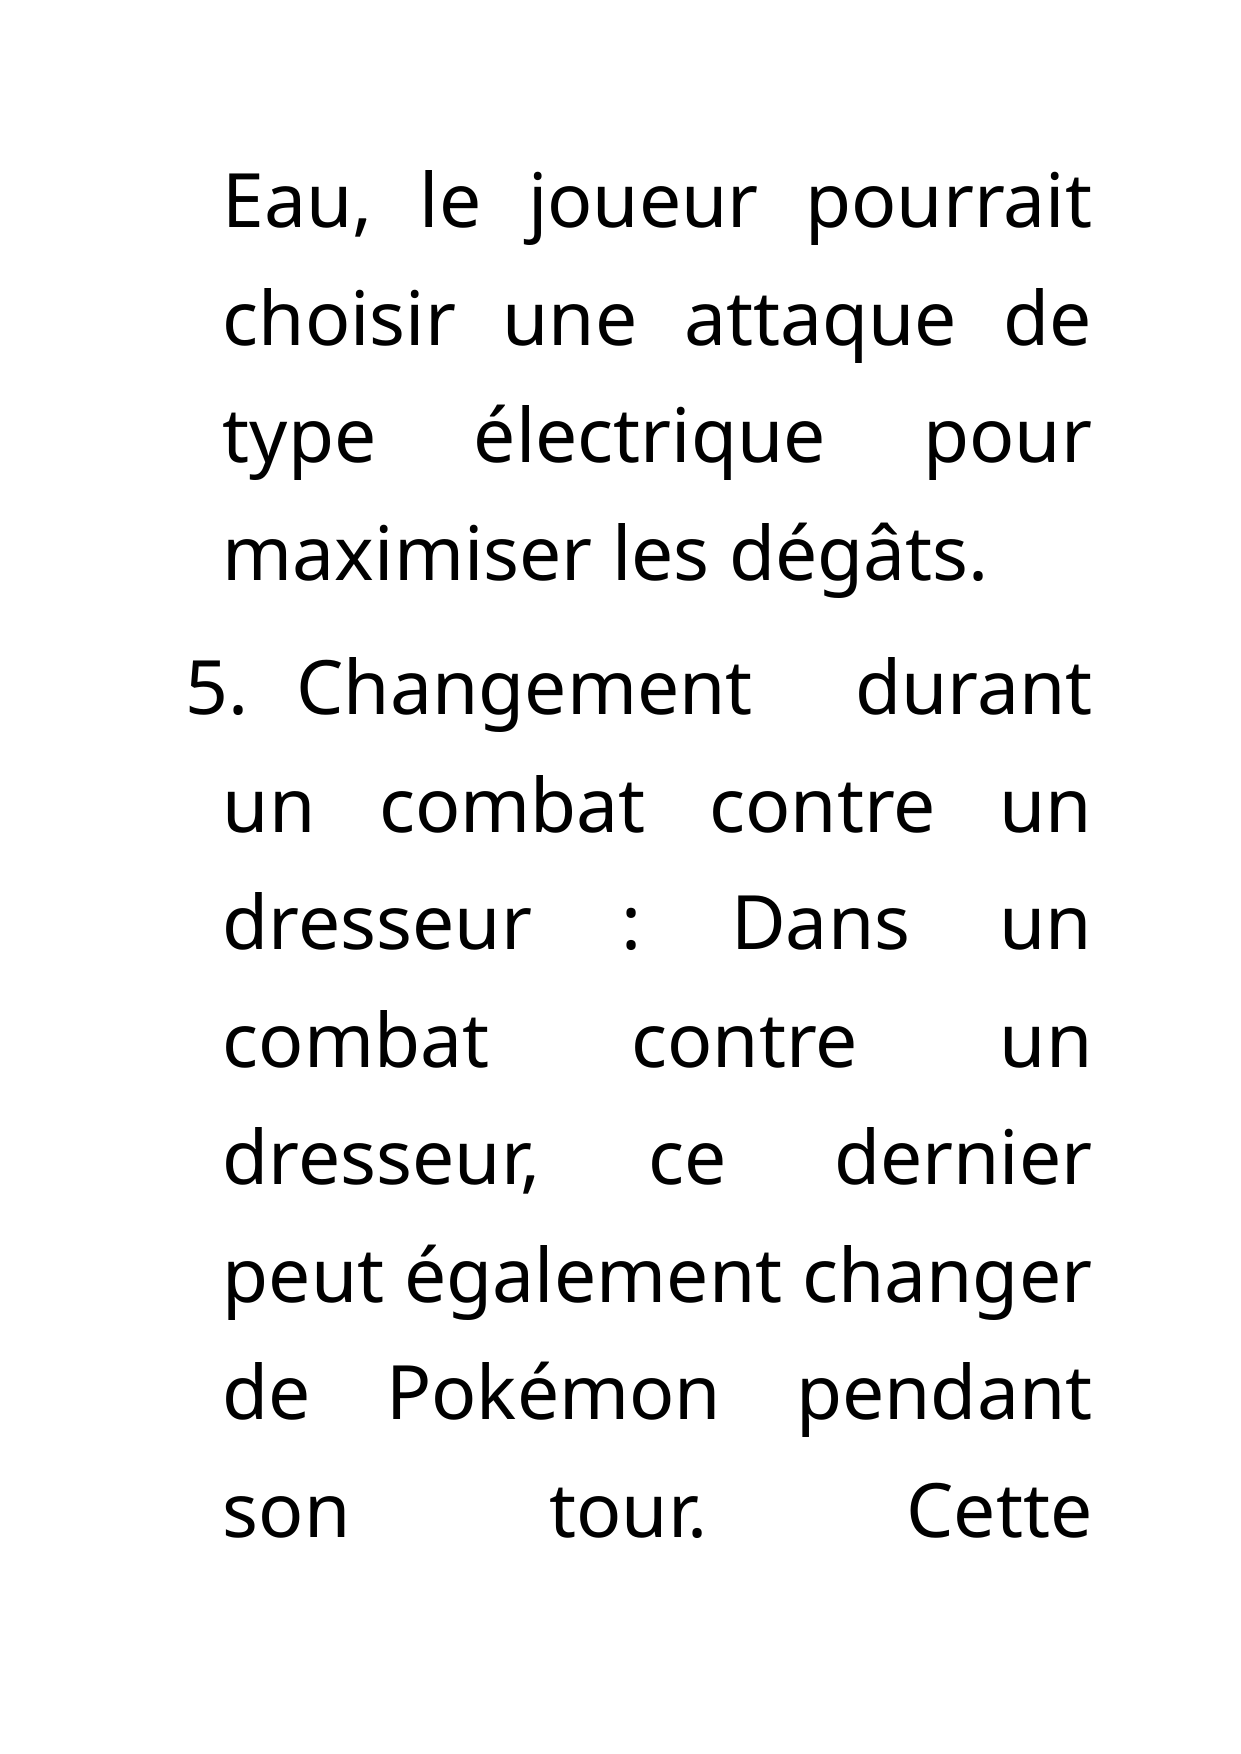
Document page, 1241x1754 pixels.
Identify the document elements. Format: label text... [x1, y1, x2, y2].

list Changement durant un combat contre un dresseur : Dans un combat contre un dresseur, ce dernier peut également changer de Pokémon pendant son tour. Cette [185, 634, 1093, 1559]
list Eau, le joueur pourrait choisir une attaque de type électrique pour maximiser les dégâts. [185, 148, 1093, 602]
